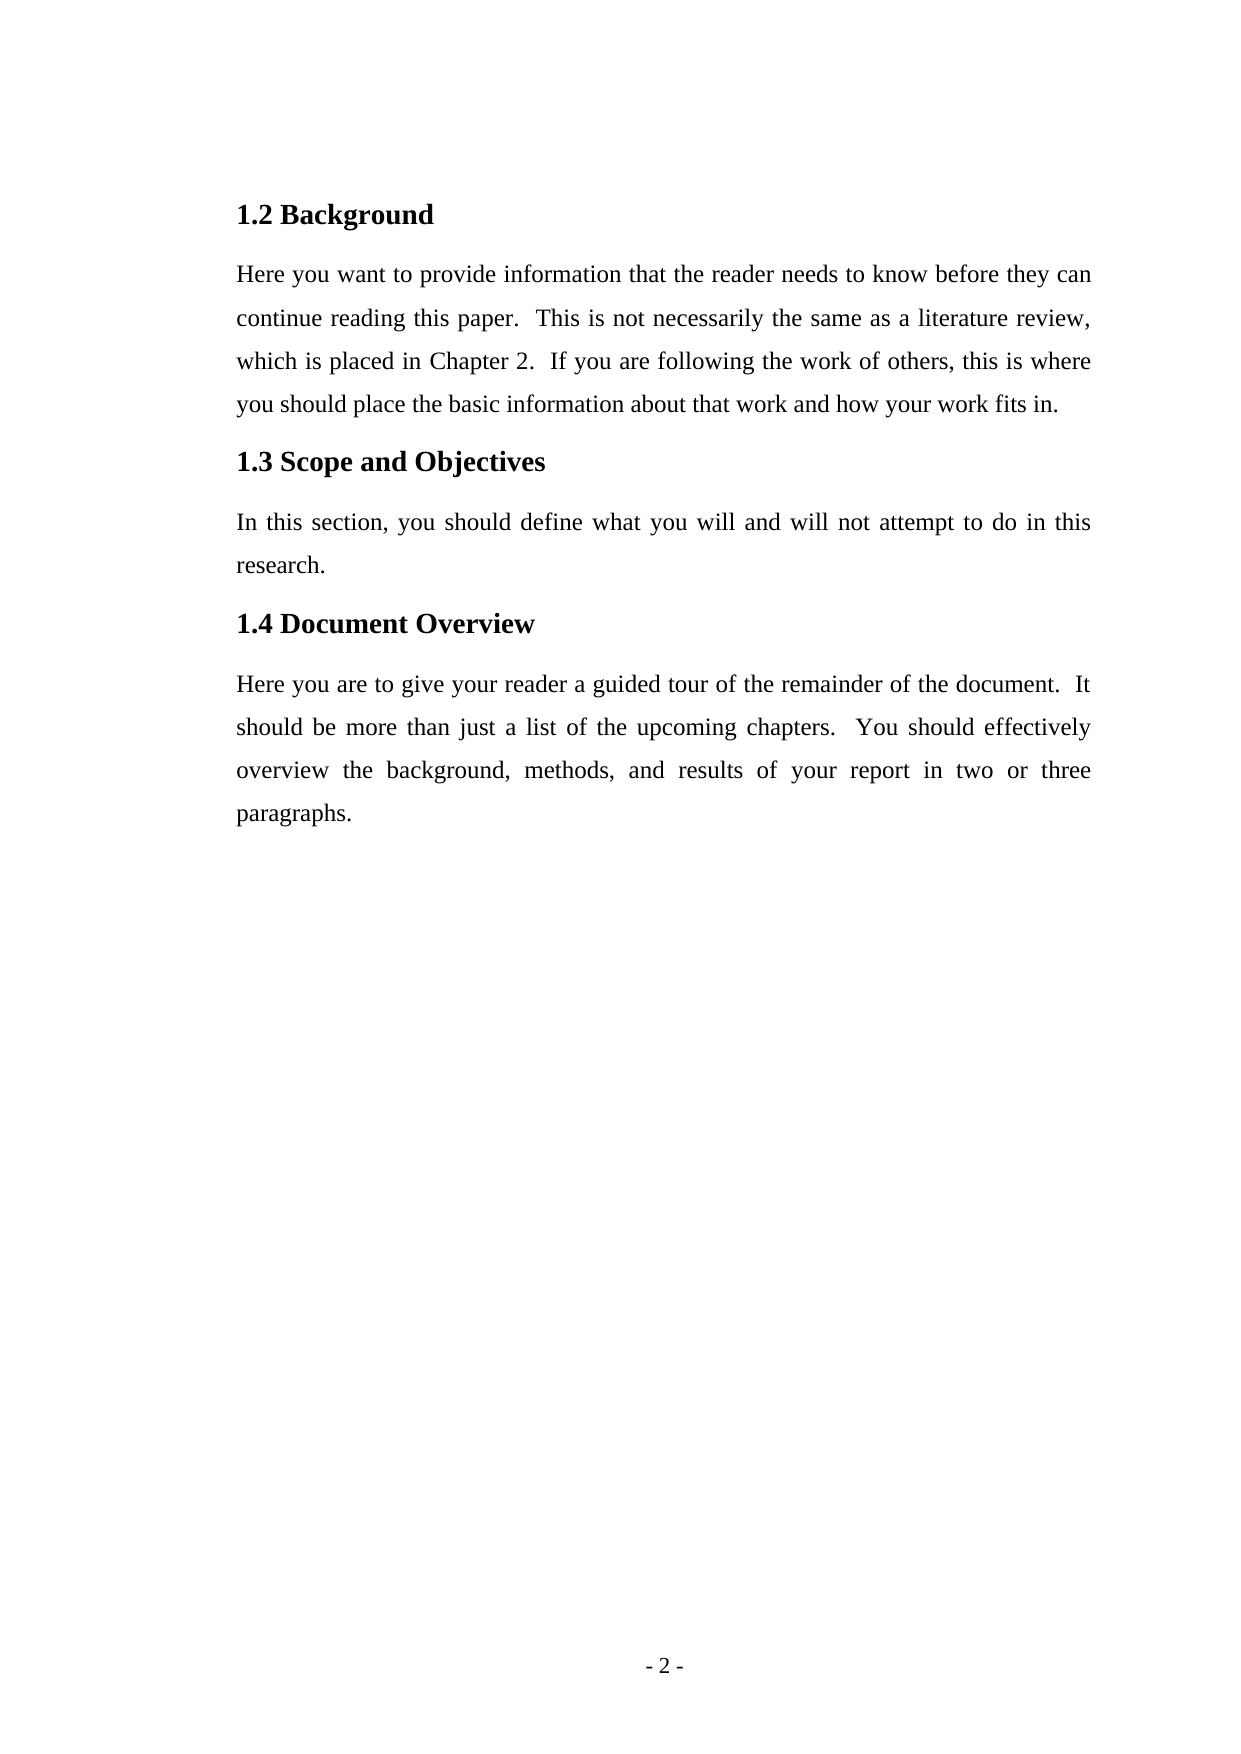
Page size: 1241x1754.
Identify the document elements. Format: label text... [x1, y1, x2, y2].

text Here you want to provide information that the reader needs to know before they can continue reading this paper. This is not necessarily the same as a literature review, which is placed in Chapter 2. If you are following the work of others, this is where you should place the basic information about that work and how your work fits in. [236, 259, 1092, 418]
text Here you are to give your reader a guided tour of the remainder of the document. It should be more than just a list of the upcoming chapters. You should effectively overview the background, methods, and results of your report in two or three paragraphs. [236, 669, 1092, 827]
subtitle Document Overview [236, 606, 1092, 640]
subtitle Background [236, 197, 1092, 230]
text In this section, you should define what you will and will not attempt to do in this research. [236, 507, 1092, 579]
subtitle Scope and Objectives [236, 444, 1092, 478]
